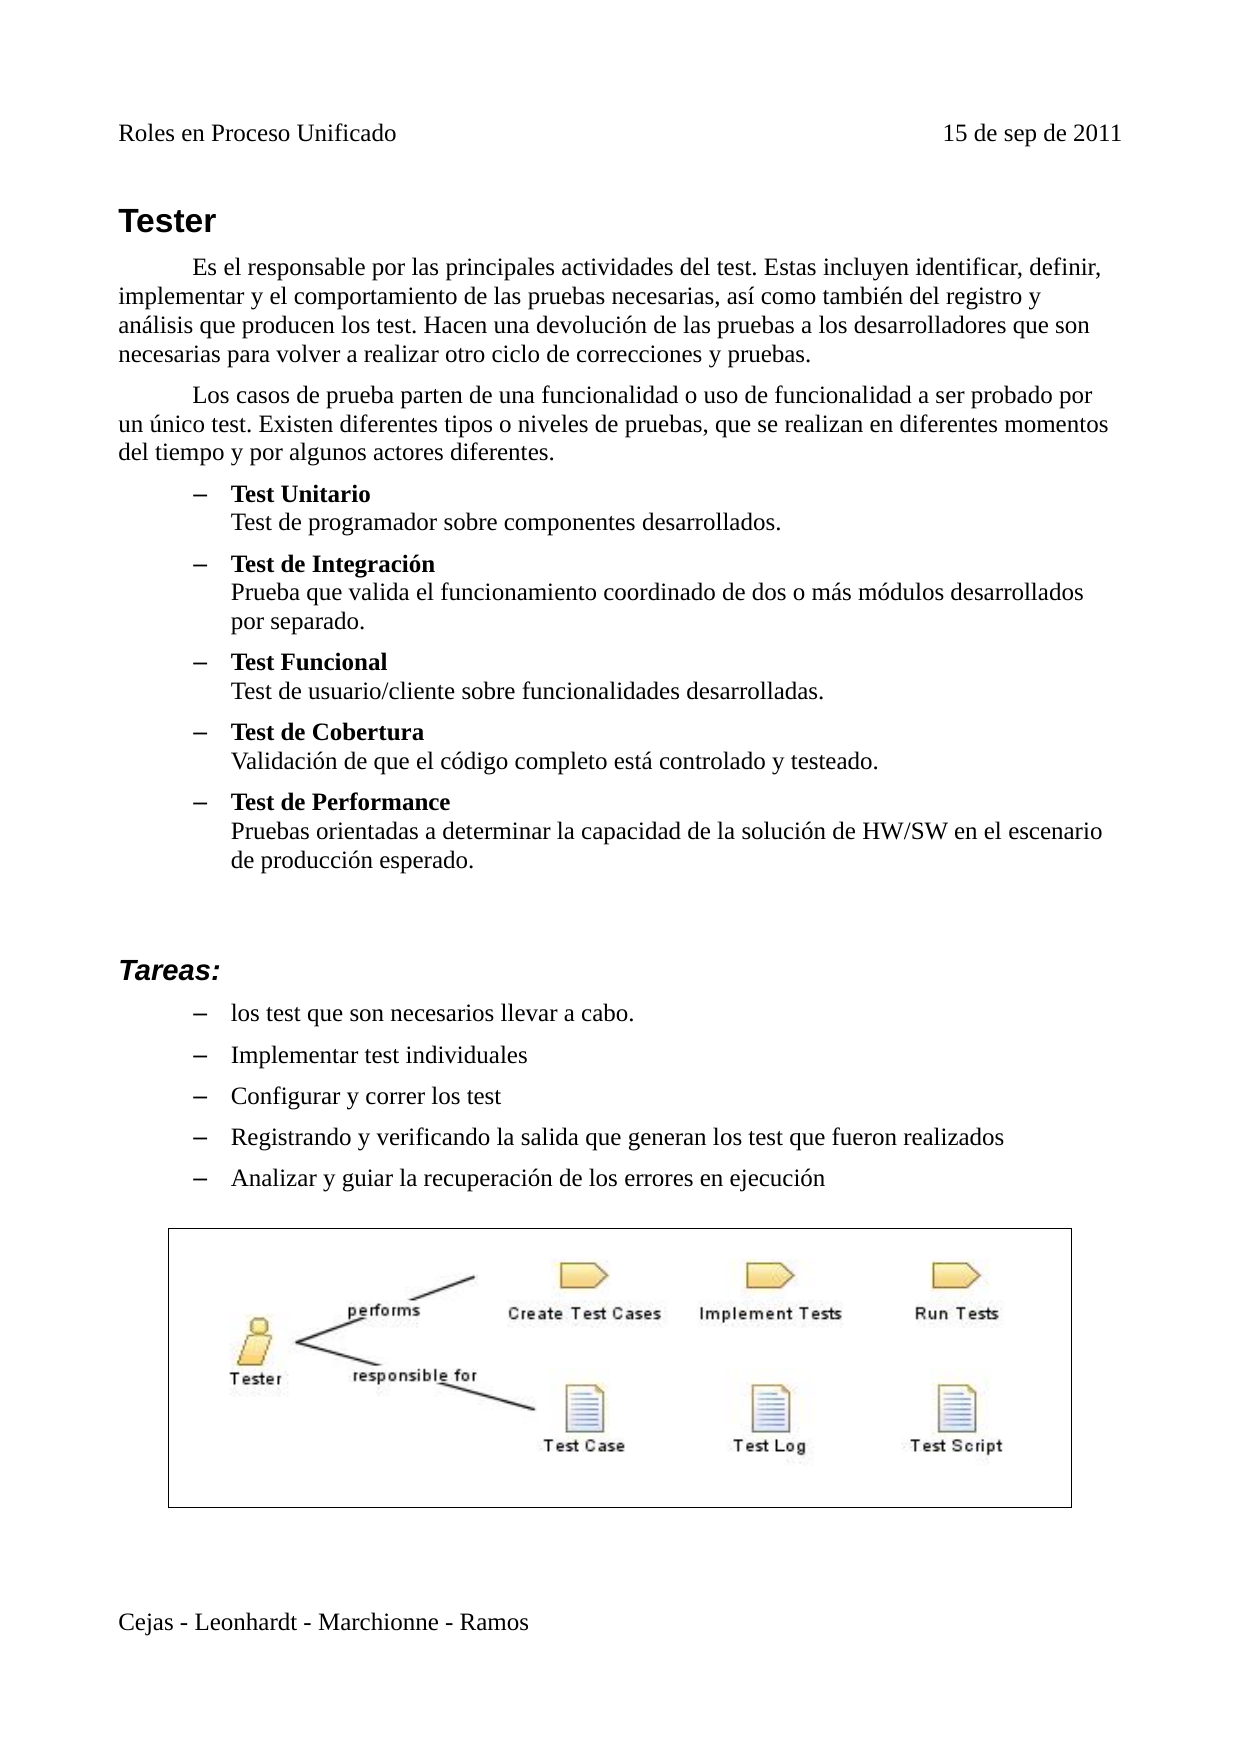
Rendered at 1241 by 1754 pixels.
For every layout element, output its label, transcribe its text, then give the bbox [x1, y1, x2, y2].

list los test que son necesarios llevar a cabo. [193, 998, 1122, 1027]
picture [172, 1232, 1068, 1505]
subtitle Tester [118, 201, 1122, 240]
list Test de Performance Pruebas orientadas a determinar la capacidad de la solución de HW/SW en el escenario de producción esperado. [193, 787, 1122, 874]
list Test Funcional Test de usuario/cliente sobre funcionalidades desarrolladas. [193, 647, 1122, 705]
text Los casos de prueba parten de una funcionalidad o uso de funcionalidad a ser probado por un único test. Existen diferentes tipos o niveles de pruebas, que se realizan en diferentes momentos del tiempo y por algunos actores diferentes. [118, 380, 1122, 466]
list Test Unitario Test de programador sobre componentes desarrollados. [193, 479, 1122, 536]
list Analizar y guiar la recuperación de los errores en ejecución [193, 1163, 1122, 1192]
text Es el responsable por las principales actividades del test. Estas incluyen identificar, definir, implementar y el comportamiento de las pruebas necesarias, así como también del registro y análisis que producen los test. Hacen una devolución de las pruebas a los desarrolladores que son necesarias para volver a realizar otro ciclo de correcciones y pruebas. [118, 252, 1122, 367]
list Implementar test individuales [193, 1040, 1122, 1068]
list Test de Integración Prueba que valida el funcionamiento coordinado de dos o más módulos desarrollados por separado. [193, 549, 1122, 635]
list Configurar y correr los test [193, 1081, 1122, 1110]
list Test de Cobertura Validación de que el código completo está controlado y testeado. [193, 717, 1122, 775]
subtitle Tareas: [118, 952, 1122, 986]
list Registrando y verificando la salida que generan los test que fueron realizados [193, 1122, 1122, 1151]
